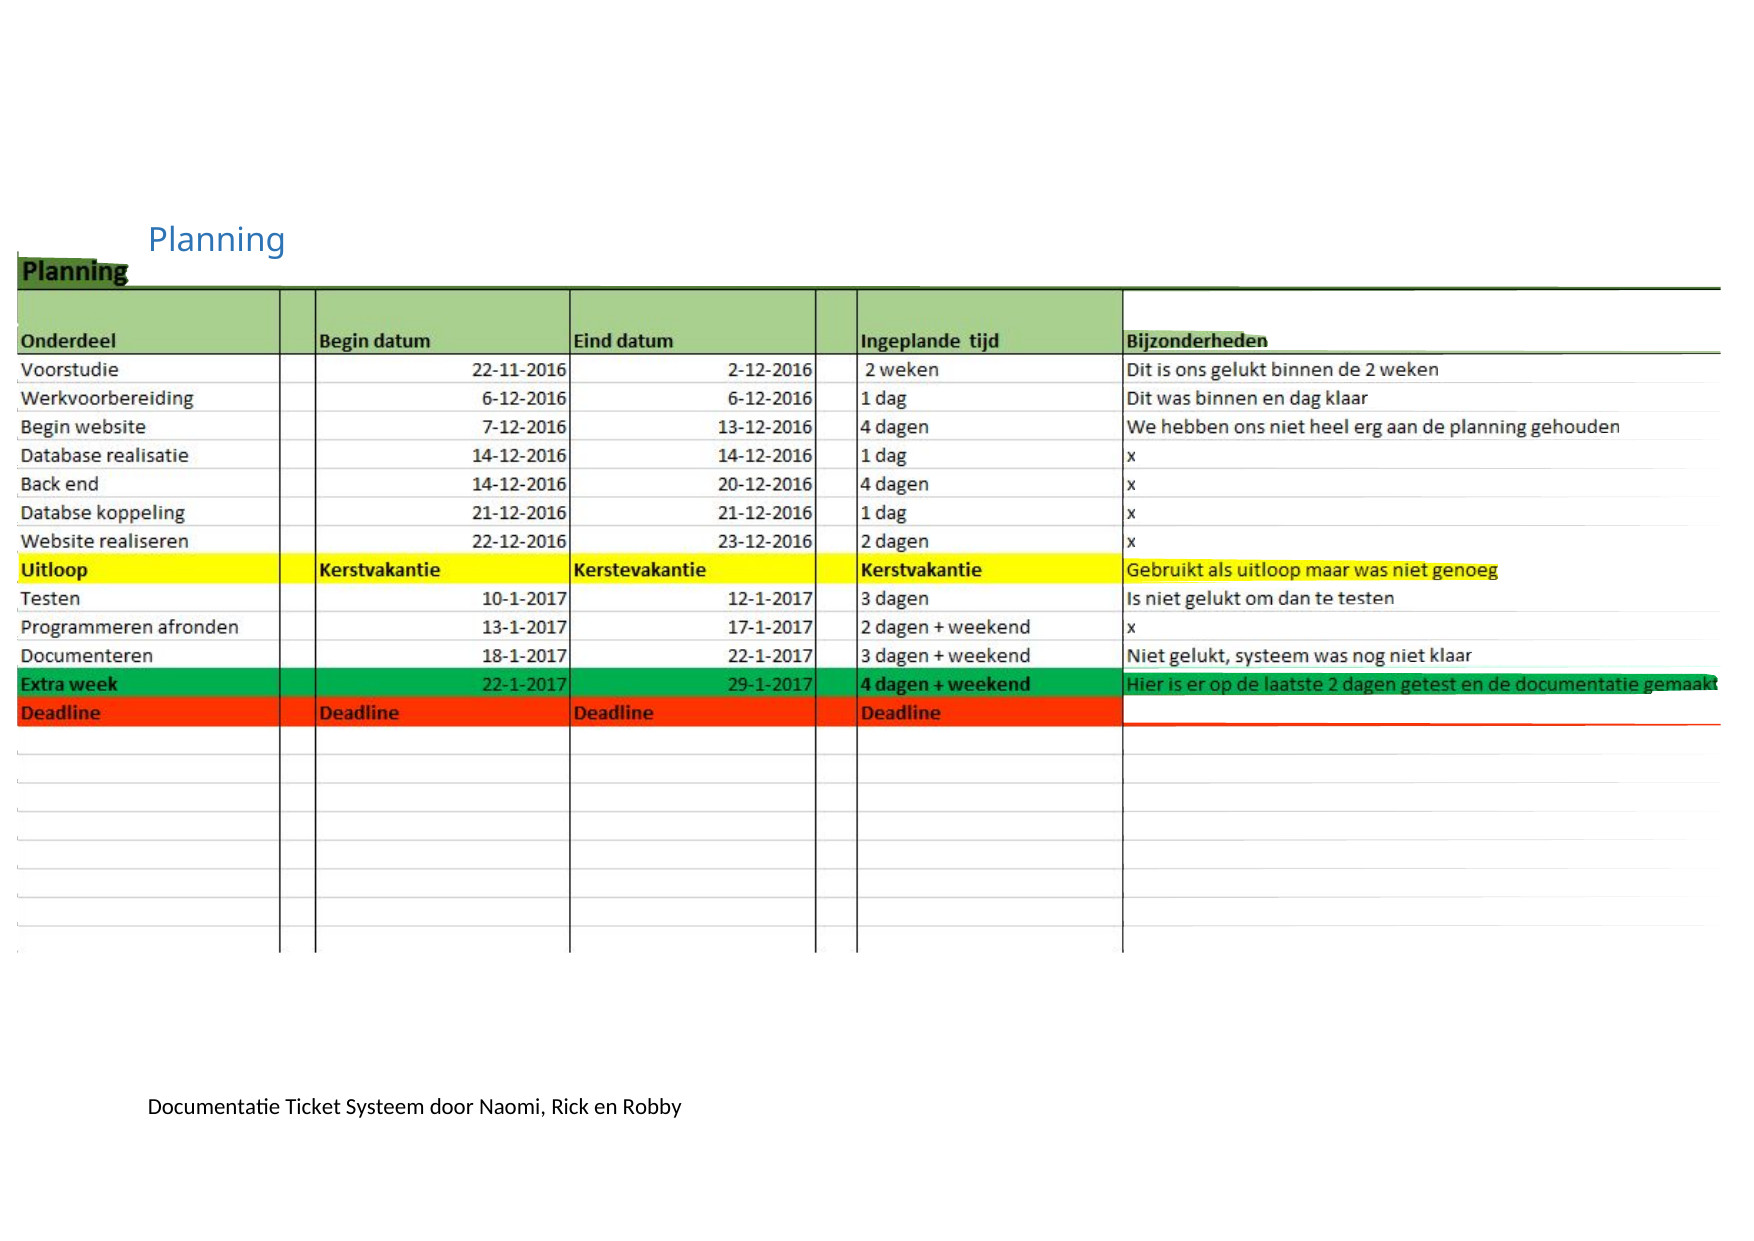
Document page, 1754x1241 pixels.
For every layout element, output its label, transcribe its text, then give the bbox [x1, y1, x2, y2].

subtitle Planning [148, 216, 1606, 261]
